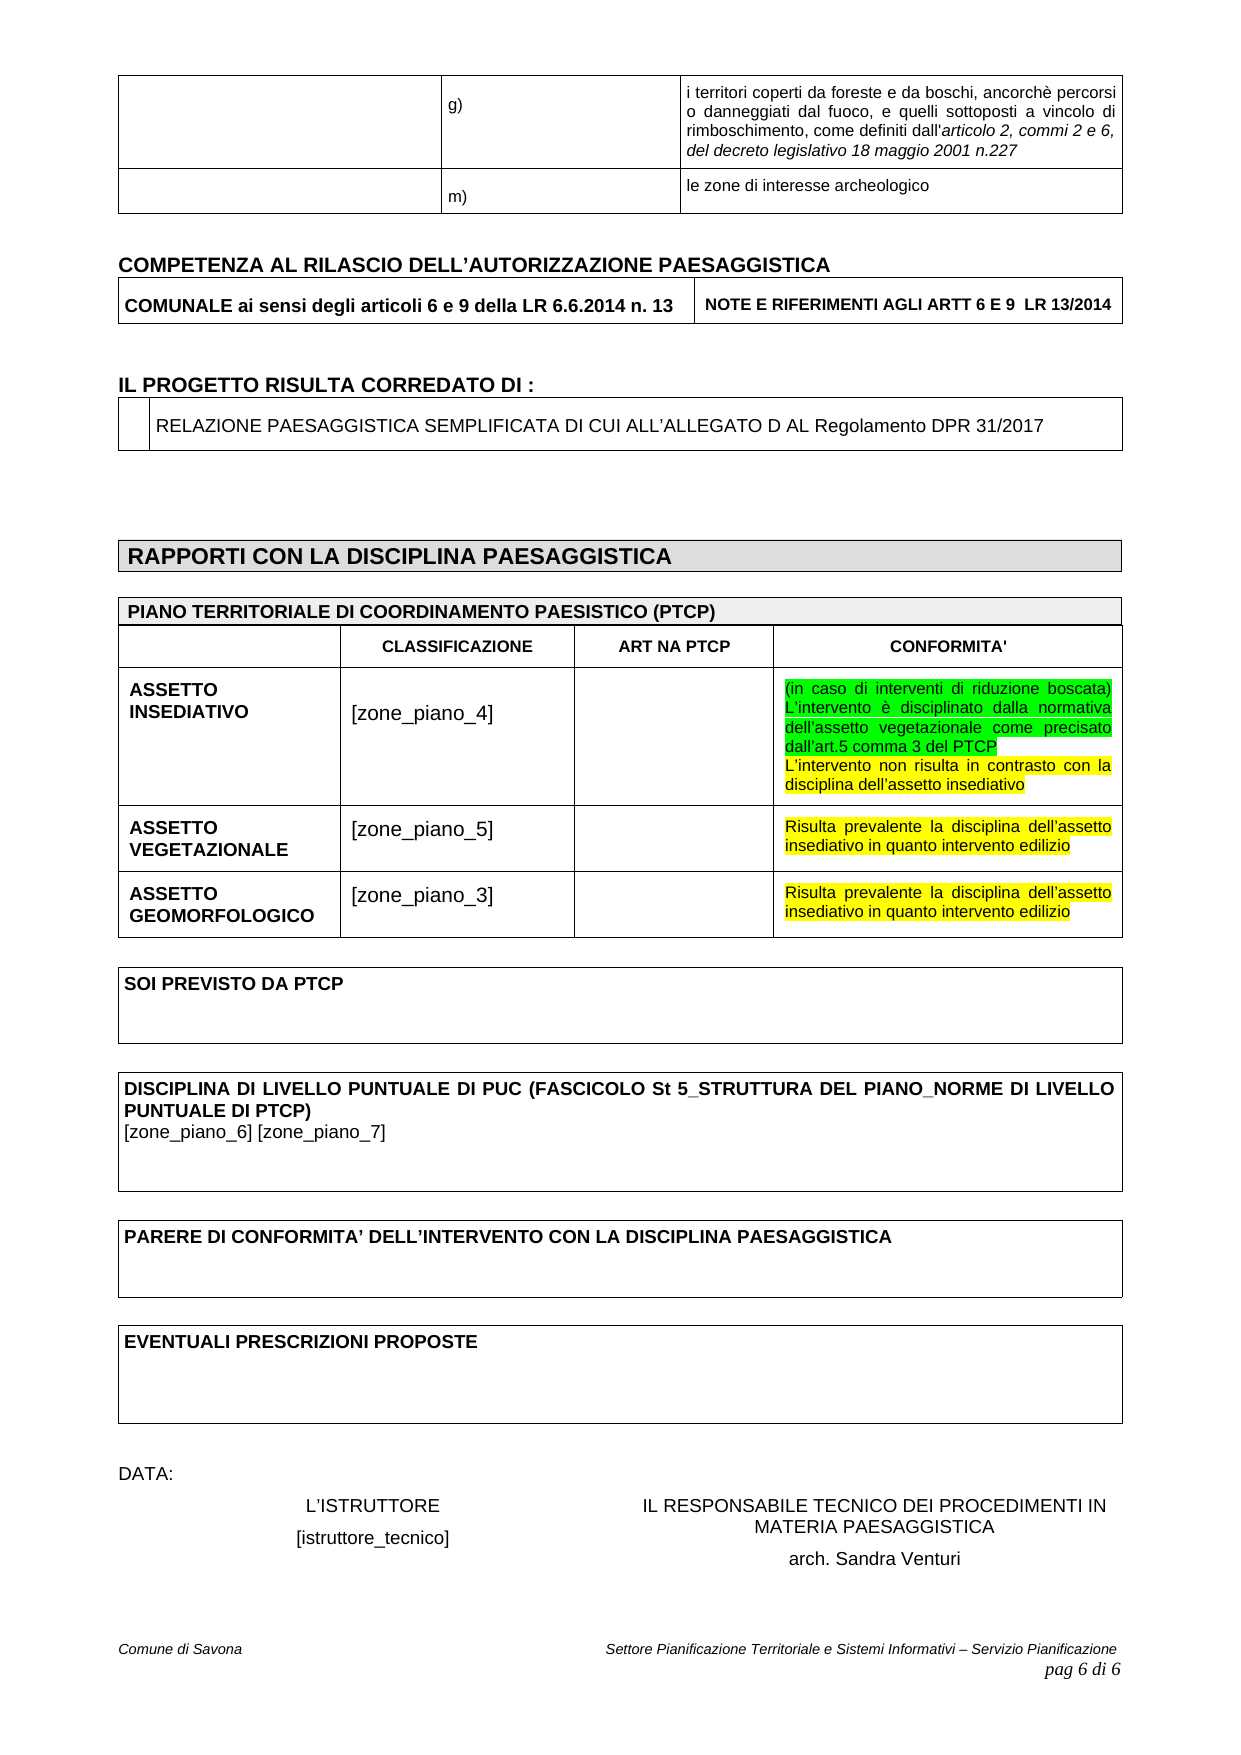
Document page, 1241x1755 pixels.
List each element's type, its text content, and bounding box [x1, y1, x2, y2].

table_cell ASSETTO GEOMORFOLOGICO [119, 872, 340, 937]
table_cell [575, 872, 773, 937]
table_header ART NA PTCP [575, 626, 773, 667]
table_header RELAZIONE PAESAGGISTICA SEMPLIFICATA DI CUI ALL’ALLEGATO D AL Regolamento DPR 31/2017 [150, 398, 1122, 450]
table_cell [zone_piano_4] [341, 668, 574, 805]
table_cell [119, 76, 441, 168]
text IL PROGETTO RISULTA CORREDATO DI : [118, 373, 1122, 397]
table_cell [575, 668, 773, 805]
table_cell le zone di interesse archeologico [681, 169, 1122, 213]
table_header SOI PREVISTO DA PTCP [119, 968, 1122, 1043]
table_header [119, 398, 149, 450]
table_header DISCIPLINA DI LIVELLO PUNTUALE DI PUC (FASCICOLO St 5_STRUTTURA DEL PIANO_NORME DI LIVELLO PUNTUALE DI PTCP) [zone_piano_6] [zone_piano_7] [119, 1073, 1122, 1191]
text PIANO TERRITORIALE DI COORDINAMENTO PAESISTICO (PTCP) [119, 598, 1121, 624]
table_cell [zone_piano_3] [341, 872, 574, 937]
table_cell Risulta prevalente la disciplina dell’assetto insediativo in quanto intervento edilizio [774, 872, 1122, 937]
text COMPETENZA AL RILASCIO DELL’AUTORIZZAZIONE PAESAGGISTICA [118, 253, 1122, 277]
table_header NOTE E RIFERIMENTI AGLI ARTT 6 E 9 LR 13/2014 [695, 278, 1122, 322]
table_header CONFORMITA' [774, 626, 1122, 667]
table_cell [575, 806, 773, 871]
table_header PARERE DI CONFORMITA’ DELL’INTERVENTO CON LA DISCIPLINA PAESAGGISTICA [119, 1221, 1122, 1297]
table_header COMUNALE ai sensi degli articoli 6 e 9 della LR 6.6.2014 n. 13 [119, 278, 694, 322]
table_cell ASSETTO VEGETAZIONALE [119, 806, 340, 871]
text DATA: [118, 1462, 1122, 1484]
table_cell (in caso di interventi di riduzione boscata) L’intervento è disciplinato dalla normativa dell’assetto vegetazionale come precisato dall’art.5 comma 3 del PTCP L’intervento non risulta in contrasto con la disciplina dell’assetto insediativo [774, 668, 1122, 805]
table_header CLASSIFICAZIONE [341, 626, 574, 667]
table_cell ASSETTO INSEDIATIVO [119, 668, 340, 805]
text RAPPORTI CON LA DISCIPLINA PAESAGGISTICA [119, 541, 1121, 571]
table_cell Risulta prevalente la disciplina dell’assetto insediativo in quanto intervento edilizio [774, 806, 1122, 871]
table_cell [zone_piano_5] [341, 806, 574, 871]
table_header [119, 626, 340, 667]
table_header IL RESPONSABILE TECNICO DEI PROCEDIMENTI IN MATERIA PAESAGGISTICA arch. Sandra Venturi [628, 1484, 1121, 1569]
table_cell m) [442, 169, 680, 213]
table_cell g) [442, 76, 680, 168]
table_header EVENTUALI PRESCRIZIONI PROPOSTE [119, 1326, 1122, 1423]
table_header L’ISTRUTTORE [istruttore_tecnico] [118, 1484, 627, 1569]
table_cell i territori coperti da foreste e da boschi, ancorchè percorsi o danneggiati dal fuoco, e quelli sottoposti a vincolo di rimboschimento, come definiti dall'articolo 2, commi 2 e 6, del decreto legislativo 18 maggio 2001 n.227 [681, 76, 1122, 168]
table_cell [119, 169, 441, 213]
